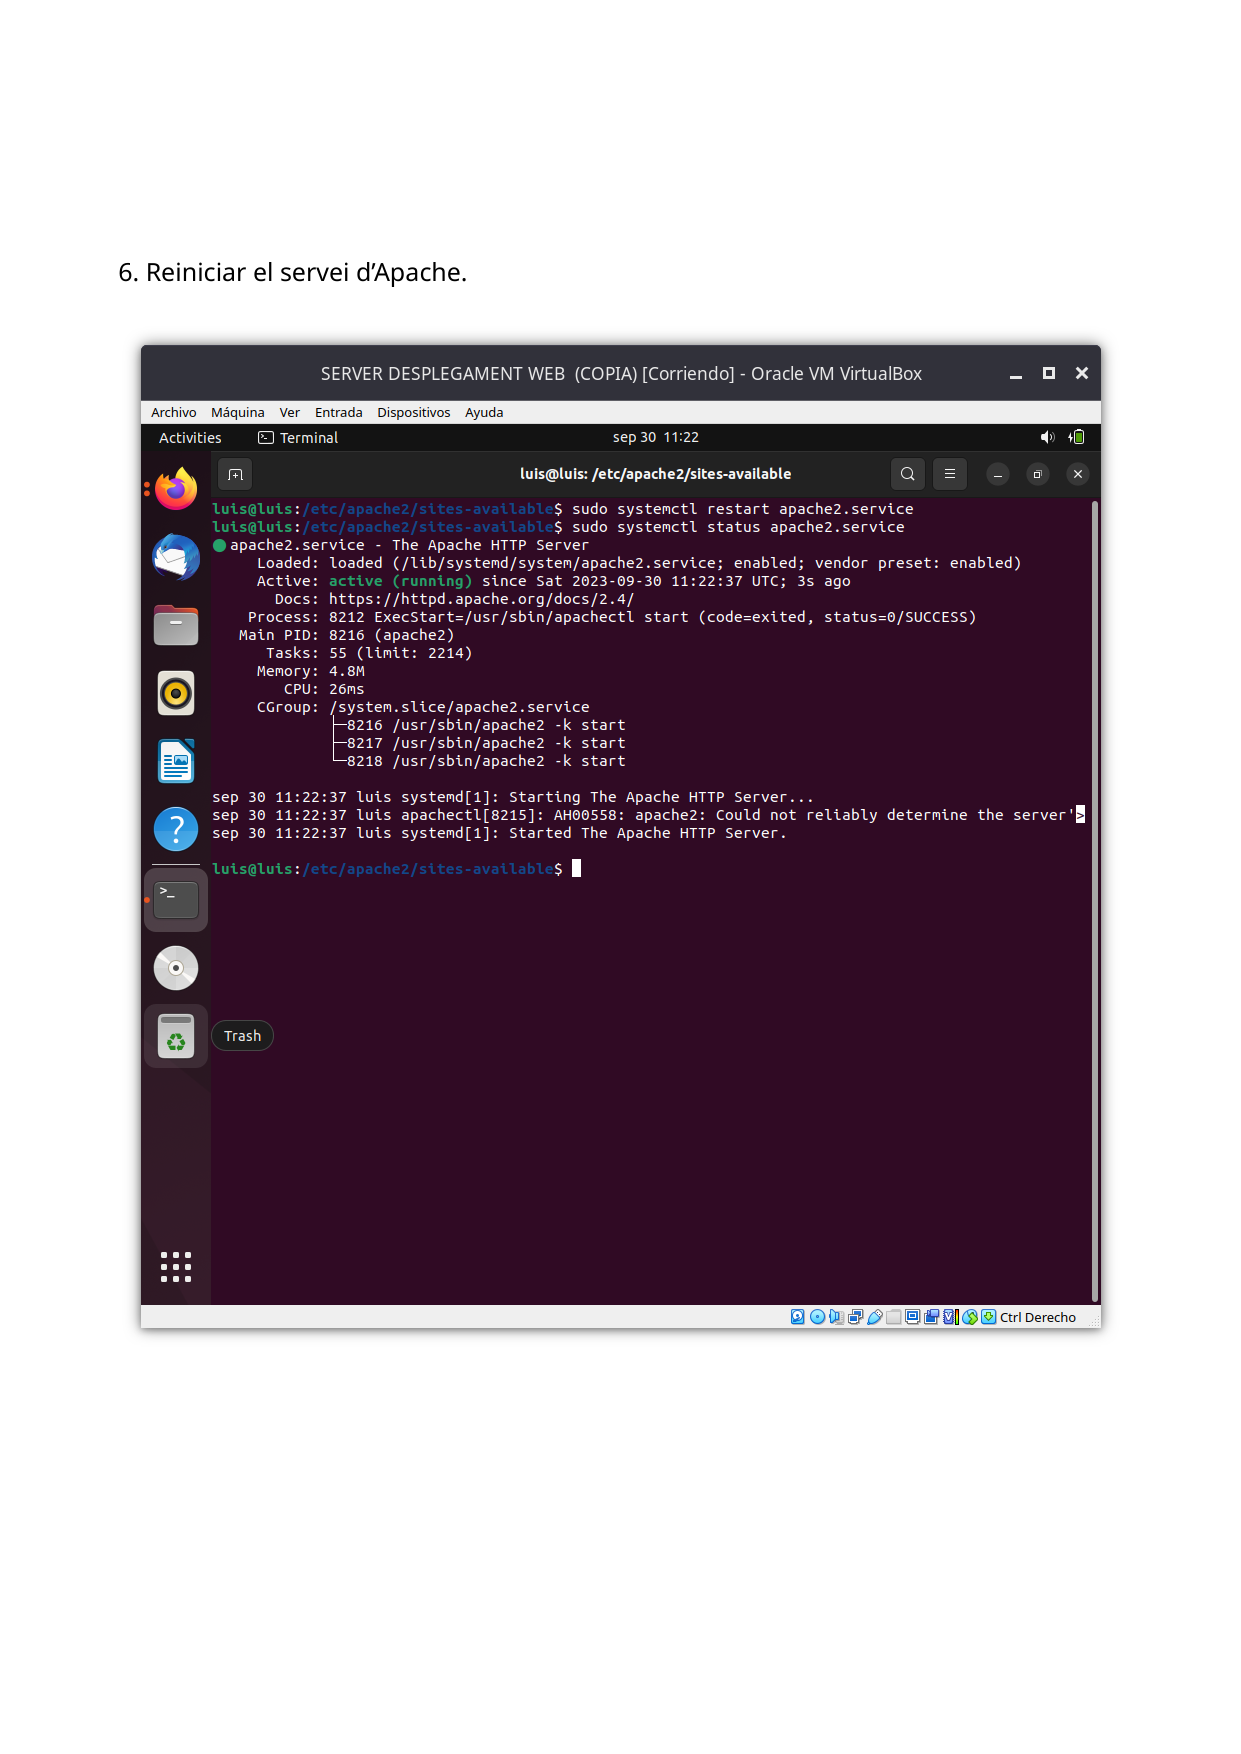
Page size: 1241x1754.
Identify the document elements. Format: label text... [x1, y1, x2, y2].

picture [118, 322, 1123, 1350]
text 6. Reiniciar el servei d’Apache. [118, 254, 1122, 288]
